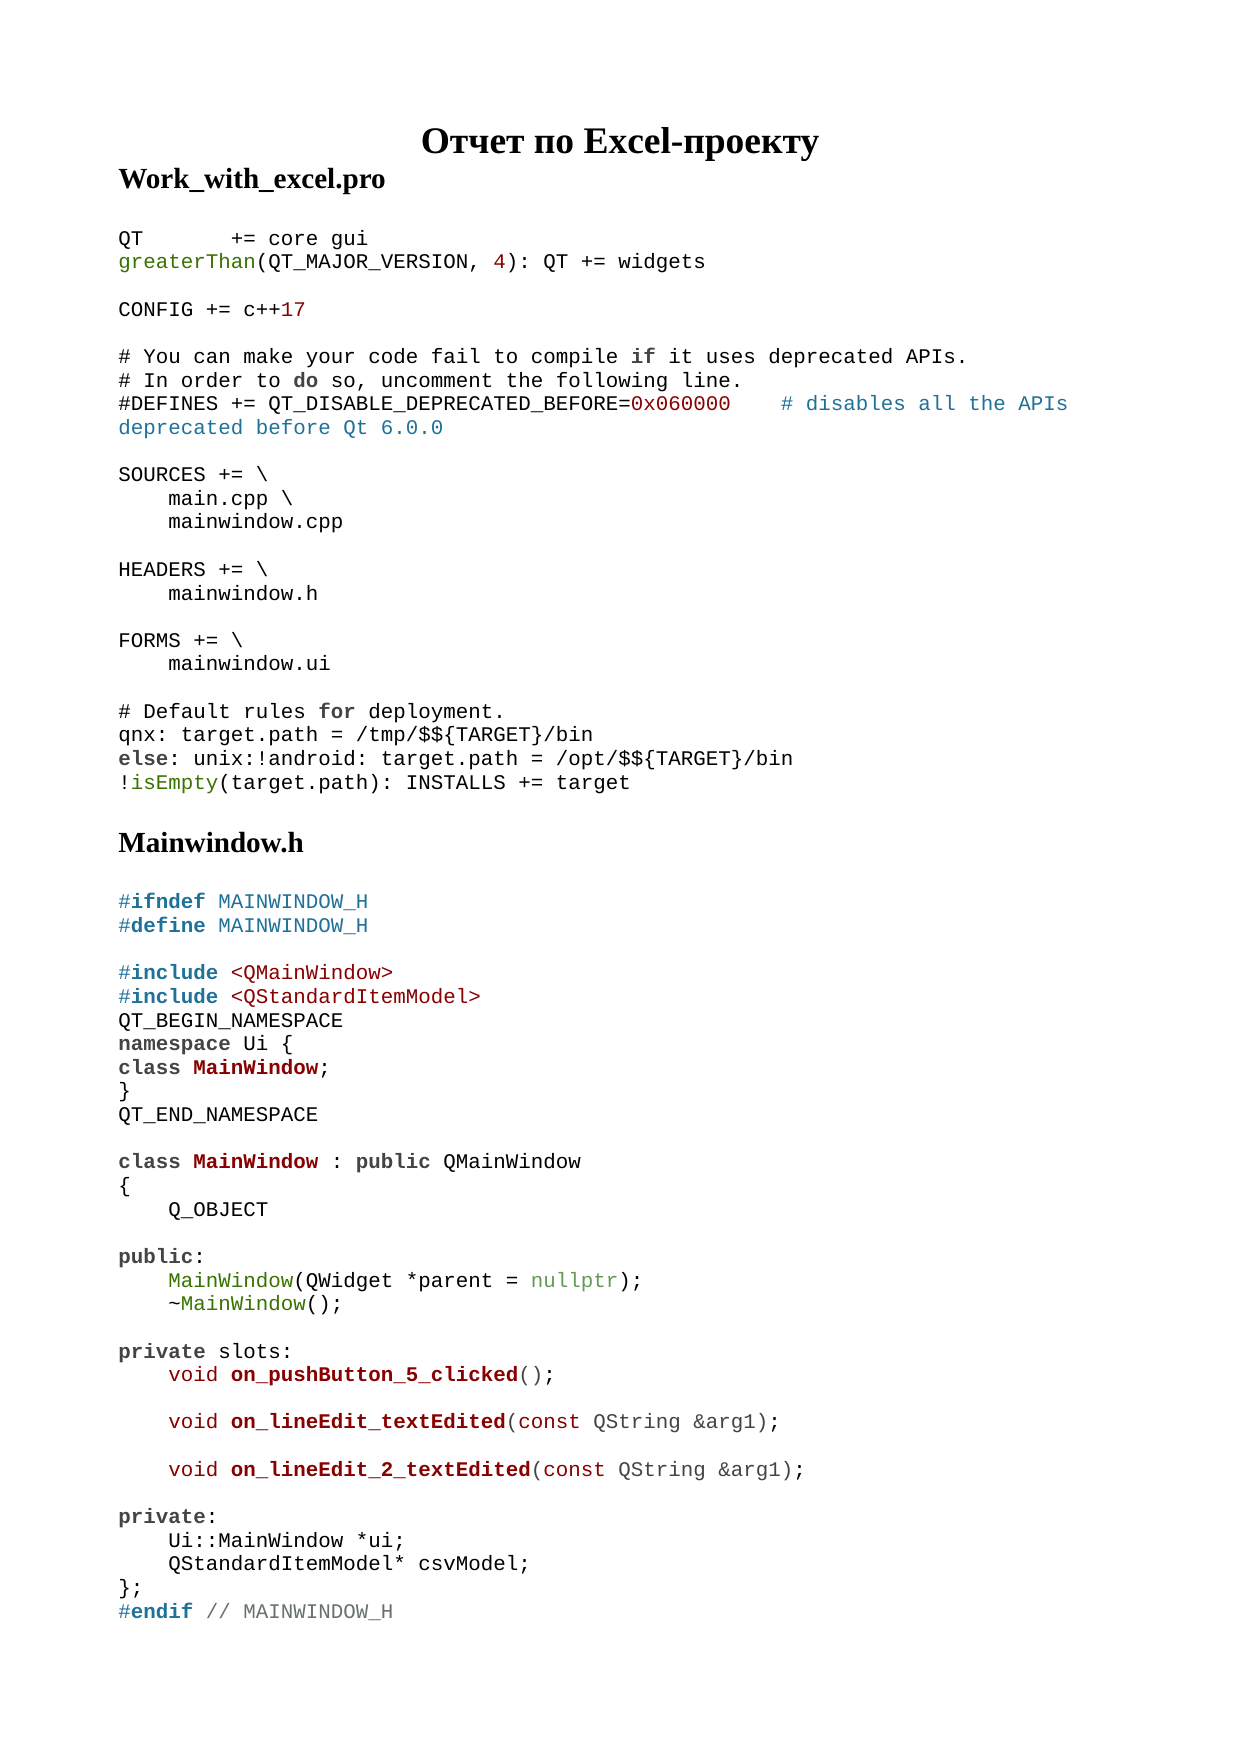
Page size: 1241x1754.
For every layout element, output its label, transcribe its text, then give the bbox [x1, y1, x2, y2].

text namespace Ui { [118, 1033, 1122, 1057]
text private: [118, 1506, 1122, 1530]
text # In order to do so, uncomment the following line. [118, 370, 1122, 393]
text !isEmpty(target.path): INSTALLS += target [118, 772, 1122, 795]
text HEADERS += \ [118, 559, 1122, 582]
text #define MAINWINDOW_H [118, 915, 1122, 939]
text Ui::MainWindow *ui; [118, 1530, 1122, 1553]
text Mainwindow.h [118, 825, 1122, 858]
text #include <QStandardItemModel> [118, 986, 1122, 1009]
text QT_BEGIN_NAMESPACE [118, 1009, 1122, 1033]
text mainwindow.cpp [118, 512, 1122, 535]
text mainwindow.ui [118, 653, 1122, 677]
text void on_lineEdit_textEdited(const QString &arg1); [118, 1412, 1122, 1435]
text } [118, 1081, 1122, 1104]
text MainWindow(QWidget *parent = nullptr); [118, 1270, 1122, 1293]
text CONFIG += c++17 [118, 299, 1122, 322]
text #endif // MAINWINDOW_H [118, 1601, 1122, 1624]
text qnx: target.path = /tmp/$${TARGET}/bin [118, 724, 1122, 748]
text QT_END_NAMESPACE [118, 1104, 1122, 1128]
text class MainWindow; [118, 1057, 1122, 1081]
text Отчет по Excel-проекту [118, 118, 1122, 161]
text # Default rules for deployment. [118, 701, 1122, 724]
text Q_OBJECT [118, 1199, 1122, 1222]
text main.cpp \ [118, 488, 1122, 512]
text FORMS += \ [118, 630, 1122, 653]
text { [118, 1175, 1122, 1199]
text #DEFINES += QT_DISABLE_DEPRECATED_BEFORE=0x060000 # disables all the APIs deprecated before Qt 6.0.0 [118, 393, 1122, 441]
text mainwindow.h [118, 582, 1122, 606]
text else: unix:!android: target.path = /opt/$${TARGET}/bin [118, 748, 1122, 772]
text public: [118, 1246, 1122, 1270]
text Work_with_excel.pro [118, 161, 1122, 195]
text greaterThan(QT_MAJOR_VERSION, 4): QT += widgets [118, 251, 1122, 275]
text QStandardItemModel* csvModel; [118, 1553, 1122, 1577]
text class MainWindow : public QMainWindow [118, 1151, 1122, 1175]
text void on_lineEdit_2_textEdited(const QString &arg1); [118, 1459, 1122, 1482]
text #include <QMainWindow> [118, 962, 1122, 986]
text SOURCES += \ [118, 464, 1122, 488]
text }; [118, 1577, 1122, 1601]
text QT += core gui [118, 228, 1122, 251]
text void on_pushButton_5_clicked(); [118, 1364, 1122, 1388]
text ~MainWindow(); [118, 1293, 1122, 1317]
text private slots: [118, 1341, 1122, 1364]
text # You can make your code fail to compile if it uses deprecated APIs. [118, 346, 1122, 370]
text #ifndef MAINWINDOW_H [118, 891, 1122, 915]
